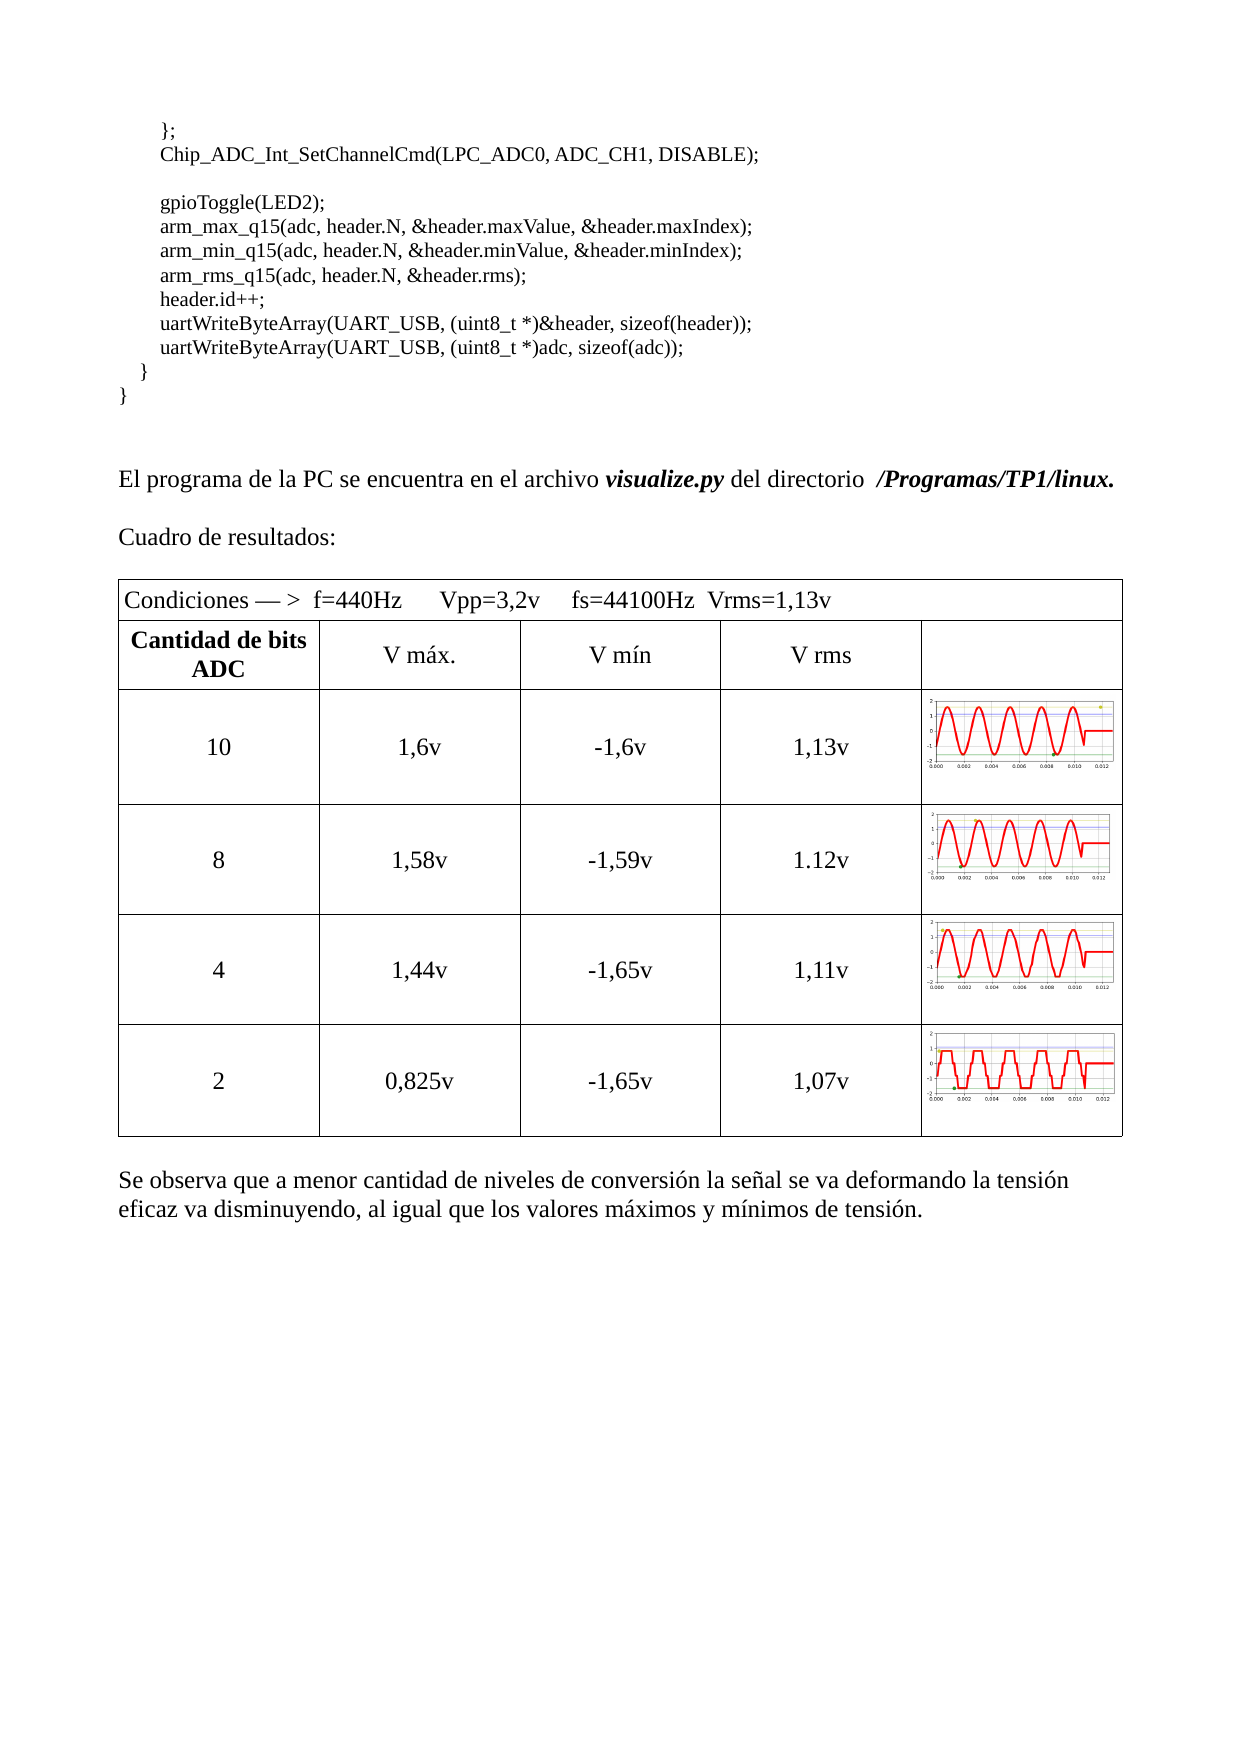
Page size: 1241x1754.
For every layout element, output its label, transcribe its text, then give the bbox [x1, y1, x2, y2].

table_cell -1,65v [521, 915, 720, 1024]
picture [927, 1030, 1117, 1102]
text arm_rms_q15(adc, header.N, &header.rms); [118, 262, 1122, 287]
table_cell 8 [119, 805, 319, 914]
table_cell 1,11v [721, 915, 921, 1024]
text Se observa que a menor cantidad de niveles de conversión la señal se va deformando la tensión eficaz va disminuyendo, al igual que los valores máximos y mínimos de tensión. [118, 1165, 1122, 1222]
table_cell 1.12v [721, 805, 921, 914]
table_cell V rms [721, 621, 921, 689]
text arm_max_q15(adc, header.N, &header.maxValue, &header.maxIndex); [118, 214, 1122, 238]
table_cell 10 [119, 690, 319, 804]
text Chip_ADC_Int_SetChannelCmd(LPC_ADC0, ADC_CH1, DISABLE); [118, 142, 1122, 166]
table_cell -1,59v [521, 805, 720, 914]
table_cell 0,825v [320, 1025, 520, 1136]
table_cell [922, 621, 1122, 689]
picture [927, 919, 1117, 990]
table_cell [922, 1025, 1122, 1136]
text gpioToggle(LED2); [118, 190, 1122, 214]
text }; [118, 118, 1122, 142]
table_cell 1,13v [721, 690, 921, 804]
table_cell 1,58v [320, 805, 520, 914]
table_cell 1,44v [320, 915, 520, 1024]
table_cell V mín [521, 621, 720, 689]
picture [927, 694, 1117, 770]
table_cell 1,6v [320, 690, 520, 804]
text } [118, 383, 1122, 407]
table_cell [922, 690, 1122, 804]
text El programa de la PC se encuentra en el archivo visualize.py del directorio /Programas/TP1/linux. [118, 464, 1122, 493]
text arm_min_q15(adc, header.N, &header.minValue, &header.minIndex); [118, 238, 1122, 262]
picture [927, 810, 1117, 880]
table_cell 1,07v [721, 1025, 921, 1136]
table_header Condiciones — > f=440Hz Vpp=3,2v fs=44100Hz Vrms=1,13v [119, 580, 1122, 620]
text Cuadro de resultados: [118, 522, 1122, 551]
text uartWriteByteArray(UART_USB, (uint8_t *)&header, sizeof(header)); [118, 311, 1122, 335]
text header.id++; [118, 287, 1122, 311]
table_cell [922, 915, 1122, 1024]
table_cell [922, 805, 1122, 914]
text } [118, 359, 1122, 383]
table_cell 4 [119, 915, 319, 1024]
table_cell Cantidad de bits ADC [119, 621, 319, 689]
table_cell -1,65v [521, 1025, 720, 1136]
table_cell -1,6v [521, 690, 720, 804]
table_cell 2 [119, 1025, 319, 1136]
table_cell V máx. [320, 621, 520, 689]
text uartWriteByteArray(UART_USB, (uint8_t *)adc, sizeof(adc)); [118, 335, 1122, 359]
